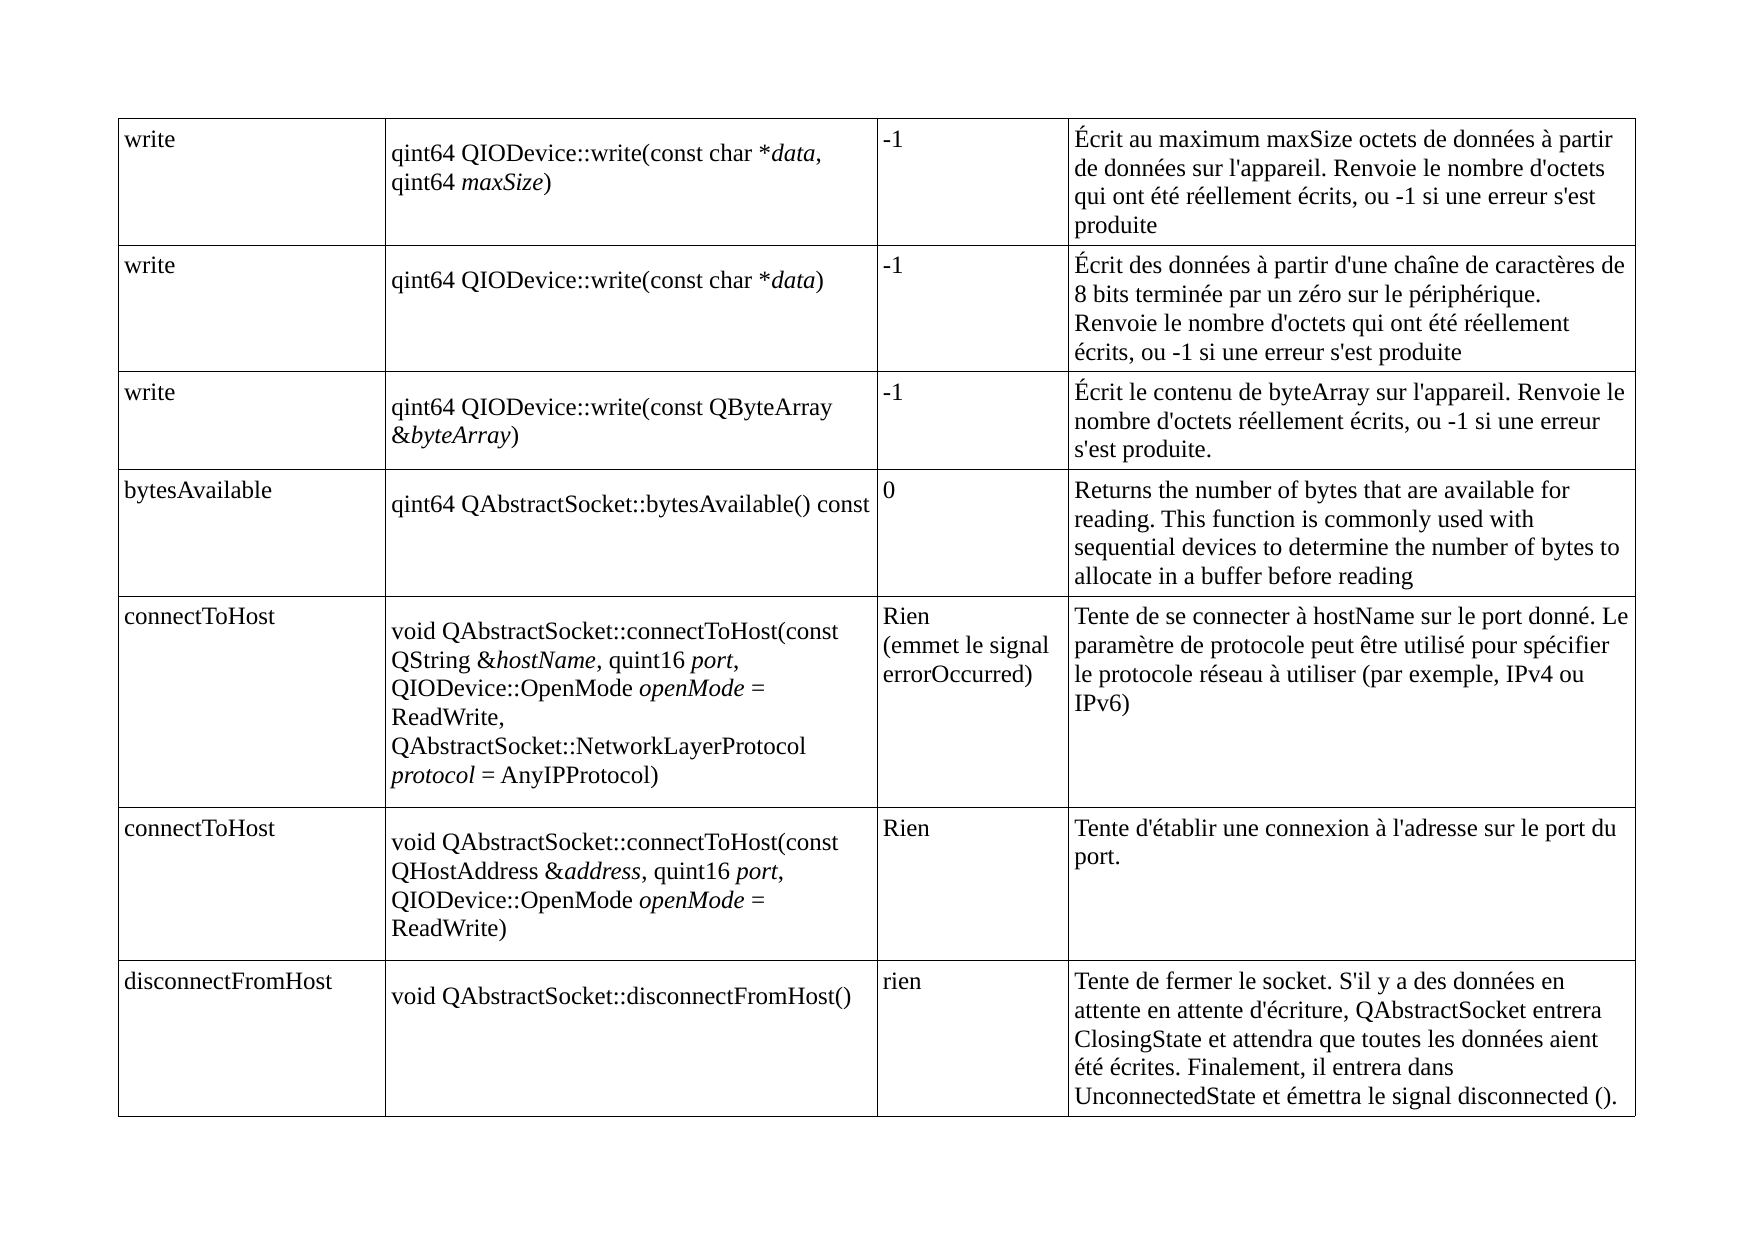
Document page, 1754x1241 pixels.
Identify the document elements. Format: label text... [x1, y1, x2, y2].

table_cell bytesAvailable [119, 470, 385, 596]
table_cell Écrit le contenu de byteArray sur l'appareil. Renvoie le nombre d'octets réellement écrits, ou -1 si une erreur s'est produite. [1069, 372, 1635, 469]
table_cell connectToHost [119, 808, 385, 960]
table_cell Tente de se connecter à hostName sur le port donné. Le paramètre de protocole peut être utilisé pour spécifier le protocole réseau à utiliser (par exemple, IPv4 ou IPv6) [1069, 597, 1635, 807]
table_cell disconnectFromHost [119, 961, 385, 1116]
table_cell void QAbstractSocket::disconnectFromHost() [386, 961, 877, 1116]
table_cell void QAbstractSocket::connectToHost(const QString &hostName, quint16 port, QIODevice::OpenMode openMode = ReadWrite, QAbstractSocket::NetworkLayerProtocol protocol = AnyIPProtocol) [386, 597, 877, 807]
table_cell Écrit des données à partir d'une chaîne de caractères de 8 bits terminée par un zéro sur le périphérique. Renvoie le nombre d'octets qui ont été réellement écrits, ou -1 si une erreur s'est produite [1069, 246, 1635, 371]
table_cell qint64 QIODevice::write(const char *data) [386, 246, 877, 371]
table_cell Tente de fermer le socket. S'il y a des données en attente en attente d'écriture, QAbstractSocket entrera ClosingState et attendra que toutes les données aient été écrites. Finalement, il entrera dans UnconnectedState et émettra le signal disconnected (). [1069, 961, 1635, 1116]
table_cell -1 [878, 119, 1068, 245]
table_cell qint64 QAbstractSocket::bytesAvailable() const [386, 470, 877, 596]
table_cell -1 [878, 246, 1068, 371]
table_cell rien [878, 961, 1068, 1116]
table_cell void QAbstractSocket::connectToHost(const QHostAddress &address, quint16 port, QIODevice::OpenMode openMode = ReadWrite) [386, 808, 877, 960]
table_cell connectToHost [119, 597, 385, 807]
table_cell Tente d'établir une connexion à l'adresse sur le port du port. [1069, 808, 1635, 960]
table_cell qint64 QIODevice::write(const QByteArray &byteArray) [386, 372, 877, 469]
table_cell qint64 QIODevice::write(const char *data, qint64 maxSize) [386, 119, 877, 245]
table_cell Rien (emmet le signal errorOccurred) [878, 597, 1068, 807]
table_cell Rien [878, 808, 1068, 960]
table_cell write [119, 372, 385, 469]
table_cell 0 [878, 470, 1068, 596]
table_cell write [119, 246, 385, 371]
table_cell -1 [878, 372, 1068, 469]
table_cell Returns the number of bytes that are available for reading. This function is commonly used with sequential devices to determine the number of bytes to allocate in a buffer before reading [1069, 470, 1635, 596]
table_cell write [119, 119, 385, 245]
table_cell Écrit au maximum maxSize octets de données à partir de données sur l'appareil. Renvoie le nombre d'octets qui ont été réellement écrits, ou -1 si une erreur s'est produite [1069, 119, 1635, 245]
